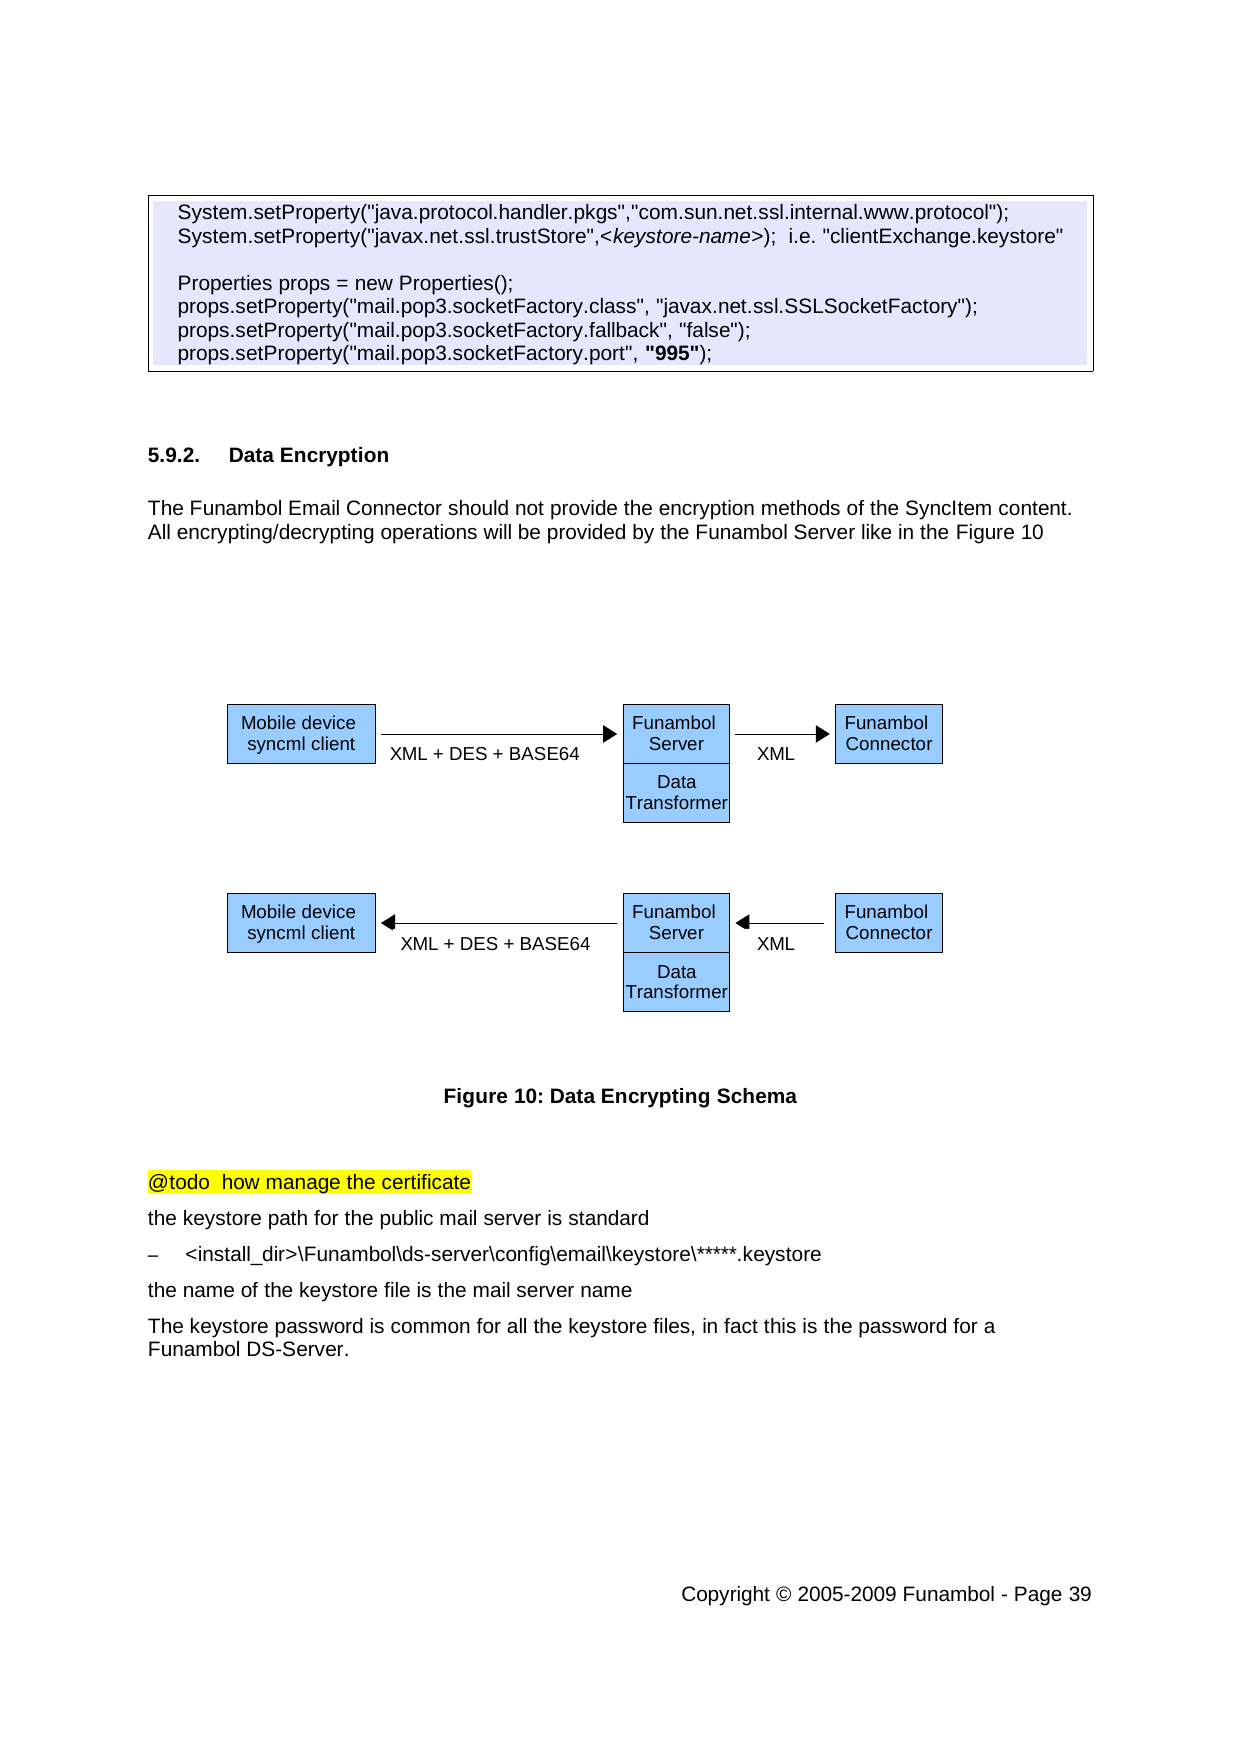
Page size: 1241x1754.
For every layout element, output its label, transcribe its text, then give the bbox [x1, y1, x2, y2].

table_header System.setProperty("java.protocol.handler.pkgs","com.sun.net.ssl.internal.www.protocol"); System.setProperty("javax.net.ssl.trustStore",<keystore-name>); i.e. "clientExchange.keystore" Properties props = new Properties(); props.setProperty("mail.pop3.socketFactory.class", "javax.net.ssl.SSLSocketFactory"); props.setProperty("mail.pop3.socketFactory.fallback", "false"); props.setProperty("mail.pop3.socketFactory.port", "995"); [149, 196, 1093, 371]
text the keystore path for the public mail server is standard [148, 1206, 1093, 1230]
list <install_dir>\Funambol\ds-server\config\email\keystore\*****.keystore [148, 1242, 1093, 1266]
text Figure 10: Data Encrypting Schema [204, 616, 1036, 1108]
text @todo how manage the certificate [148, 1170, 1093, 1194]
text the name of the keystore file is the mail server name [148, 1278, 1093, 1302]
text The keystore password is common for all the keystore files, in fact this is the password for a Funambol DS-Server. [148, 1314, 1093, 1361]
text The Funambol Email Connector should not provide the encryption methods of the SyncItem content. All encrypting/decrypting operations will be provided by the Funambol Server like in the Figure 10 [148, 497, 1093, 544]
subtitle Data Encryption [148, 443, 1093, 467]
